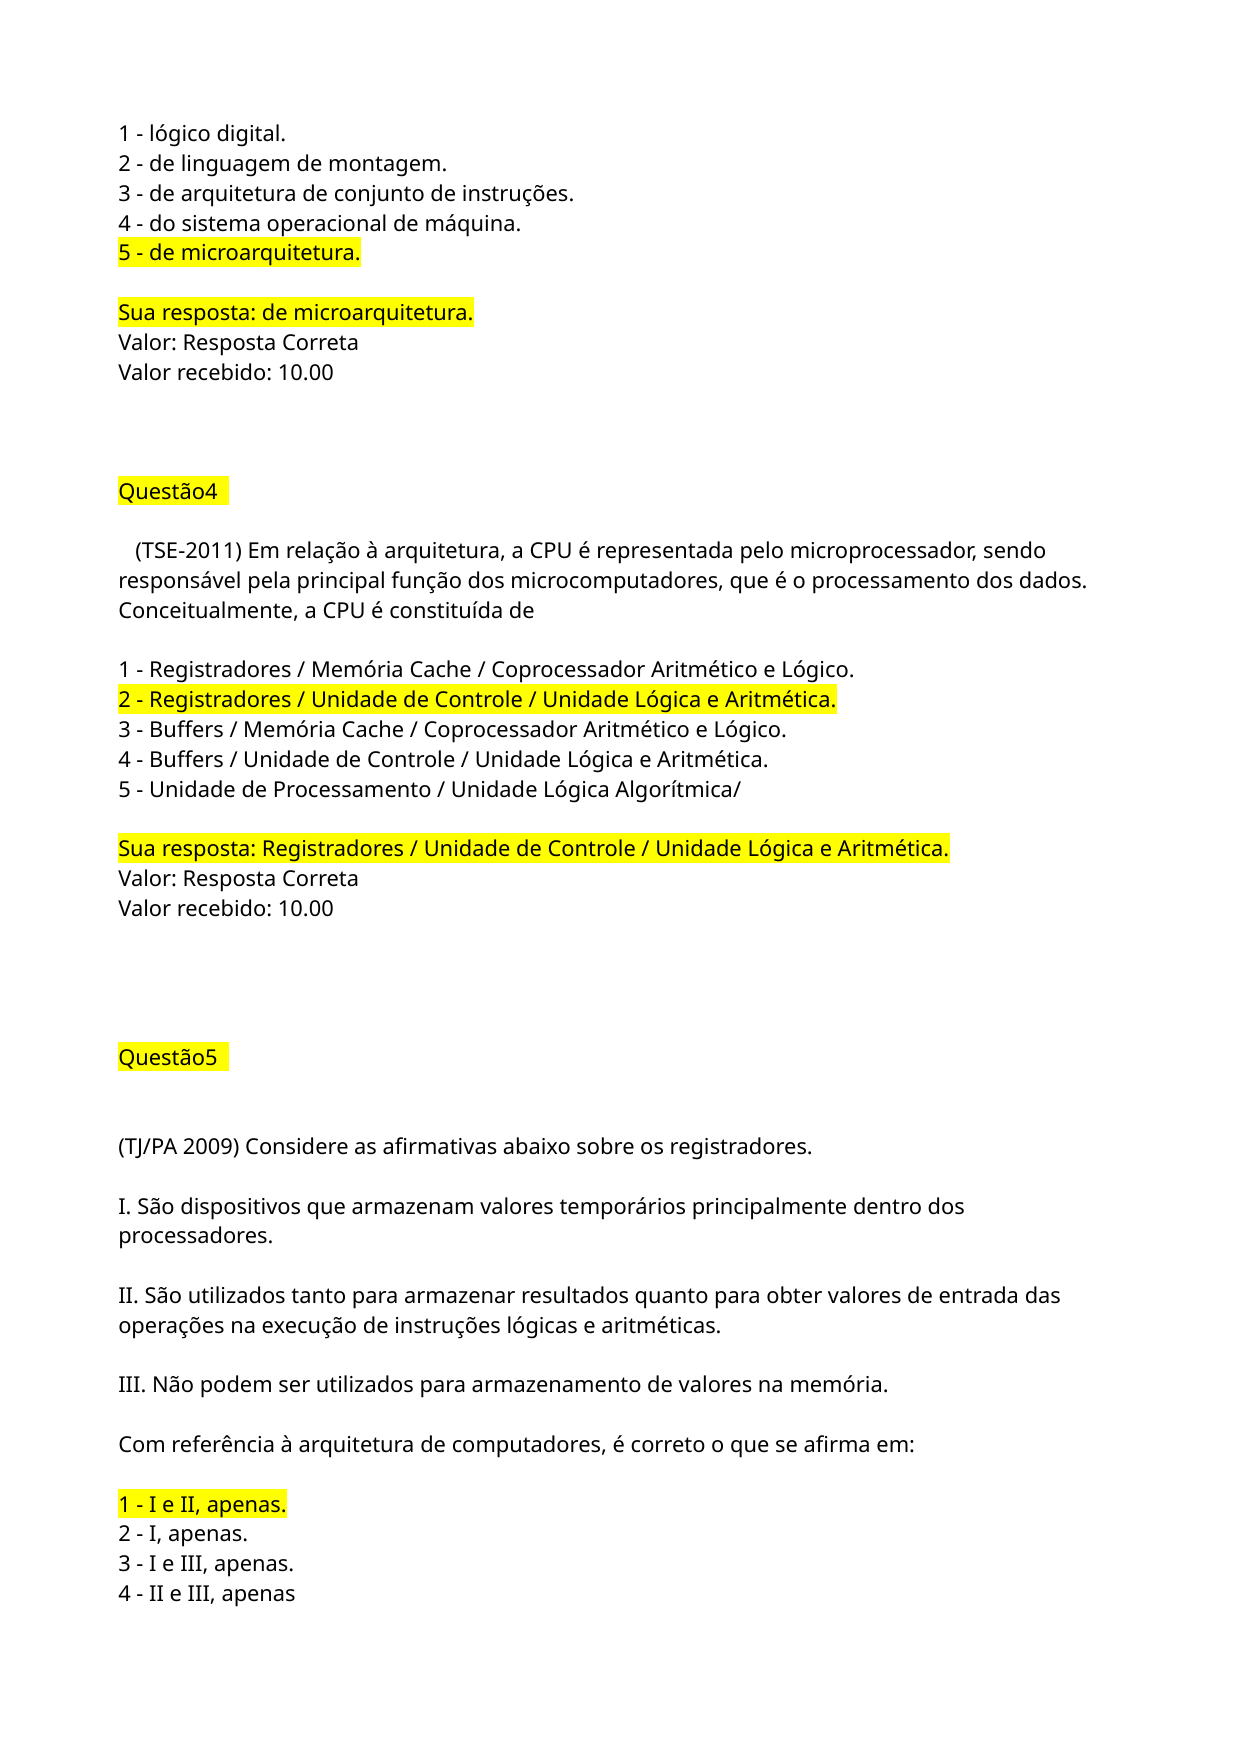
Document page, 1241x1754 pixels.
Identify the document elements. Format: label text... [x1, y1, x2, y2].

text I. São dispositivos que armazenam valores temporários principalmente dentro dos processadores. [118, 1191, 1122, 1250]
text 1 - lógico digital. [118, 118, 1122, 148]
text 3 - I e III, apenas. [118, 1548, 1122, 1578]
text (TSE-2011) Em relação à arquitetura, a CPU é representada pelo microprocessador, sendo responsável pela principal função dos microcomputadores, que é o processamento dos dados. Conceitualmente, a CPU é constituída de [118, 535, 1122, 624]
text 5 - Unidade de Processamento / Unidade Lógica Algorítmica/ [118, 773, 1122, 803]
text 1 - I e II, apenas. [118, 1488, 1122, 1518]
text III. Não podem ser utilizados para armazenamento de valores na memória. [118, 1369, 1122, 1399]
text Valor recebido: 10.00 [118, 356, 1122, 386]
text 3 - de arquitetura de conjunto de instruções. [118, 178, 1122, 207]
text Sua resposta: de microarquitetura. [118, 297, 1122, 327]
text Valor: Resposta Correta [118, 327, 1122, 356]
text 4 - Buffers / Unidade de Controle / Unidade Lógica e Aritmética. [118, 744, 1122, 773]
text 5 - de microarquitetura. [118, 237, 1122, 267]
text Sua resposta: Registradores / Unidade de Controle / Unidade Lógica e Aritmética. [118, 833, 1122, 863]
text 4 - II e III, apenas [118, 1578, 1122, 1608]
text Com referência à arquitetura de computadores, é correto o que se afirma em: [118, 1429, 1122, 1459]
text 2 - de linguagem de montagem. [118, 148, 1122, 178]
text 2 - Registradores / Unidade de Controle / Unidade Lógica e Aritmética. [118, 684, 1122, 714]
text (TJ/PA 2009) Considere as afirmativas abaixo sobre os registradores. [118, 1131, 1122, 1161]
text 4 - do sistema operacional de máquina. [118, 207, 1122, 237]
text Questão4 [118, 476, 1122, 505]
text Questão5 [118, 1042, 1122, 1071]
text II. São utilizados tanto para armazenar resultados quanto para obter valores de entrada das operações na execução de instruções lógicas e aritméticas. [118, 1280, 1122, 1339]
text 2 - I, apenas. [118, 1518, 1122, 1548]
text Valor recebido: 10.00 [118, 893, 1122, 922]
text 1 - Registradores / Memória Cache / Coprocessador Aritmético e Lógico. [118, 654, 1122, 684]
text Valor: Resposta Correta [118, 863, 1122, 893]
text 3 - Buffers / Memória Cache / Coprocessador Aritmético e Lógico. [118, 714, 1122, 744]
